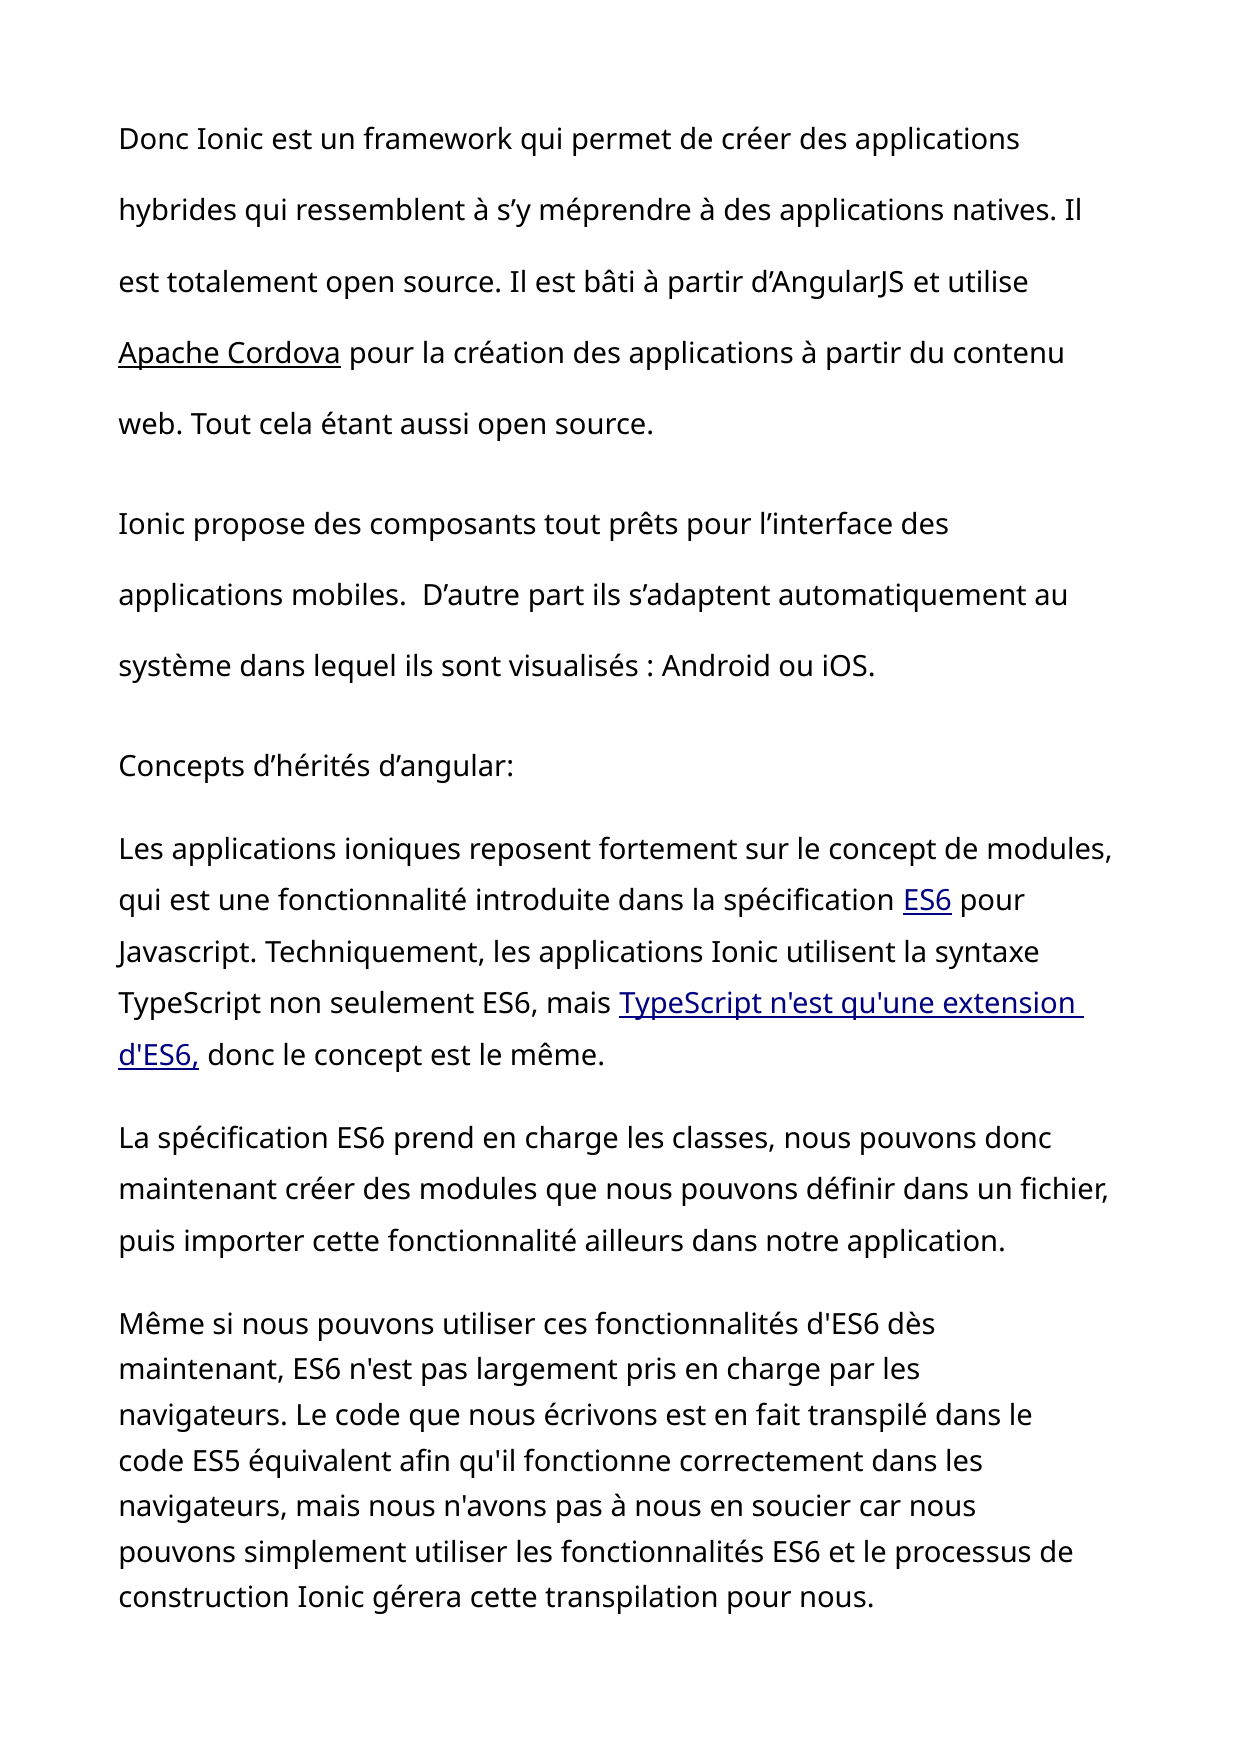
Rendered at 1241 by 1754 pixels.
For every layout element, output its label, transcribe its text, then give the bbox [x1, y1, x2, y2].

text Donc Ionic est un framework qui permet de créer des applications hybrides qui ressemblent à s’y méprendre à des applications natives. Il est totalement open source. Il est bâti à partir d’AngularJS et utilise Apache Cordova pour la création des applications à partir du contenu web. Tout cela étant aussi open source. [118, 118, 1122, 443]
text La spécification ES6 prend en charge les classes, nous pouvons donc maintenant créer des modules que nous pouvons définir dans un fichier, puis importer cette fonctionnalité ailleurs dans notre application. [118, 1117, 1122, 1260]
text Concepts d’hérités d’angular: [118, 745, 1122, 785]
text Les applications ioniques reposent fortement sur le concept de modules, qui est une fonctionnalité introduite dans la spécification ES6 pour Javascript. Techniquement, les applications Ionic utilisent la syntaxe TypeScript non seulement ES6, mais TypeScript n'est qu'une extension d'ES6, donc le concept est le même. [118, 828, 1122, 1074]
text Ionic propose des composants tout prêts pour l’interface des applications mobiles. D’autre part ils s’adaptent automatiquement au système dans lequel ils sont visualisés : Android ou iOS. [118, 503, 1122, 685]
text Même si nous pouvons utiliser ces fonctionnalités d'ES6 dès maintenant, ES6 n'est pas largement pris en charge par les navigateurs. Le code que nous écrivons est en fait transpilé dans le code ES5 équivalent afin qu'il fonctionne correctement dans les navigateurs, mais nous n'avons pas à nous en soucier car nous pouvons simplement utiliser les fonctionnalités ES6 et le processus de construction Ionic gérera cette transpilation pour nous. [118, 1303, 1075, 1616]
